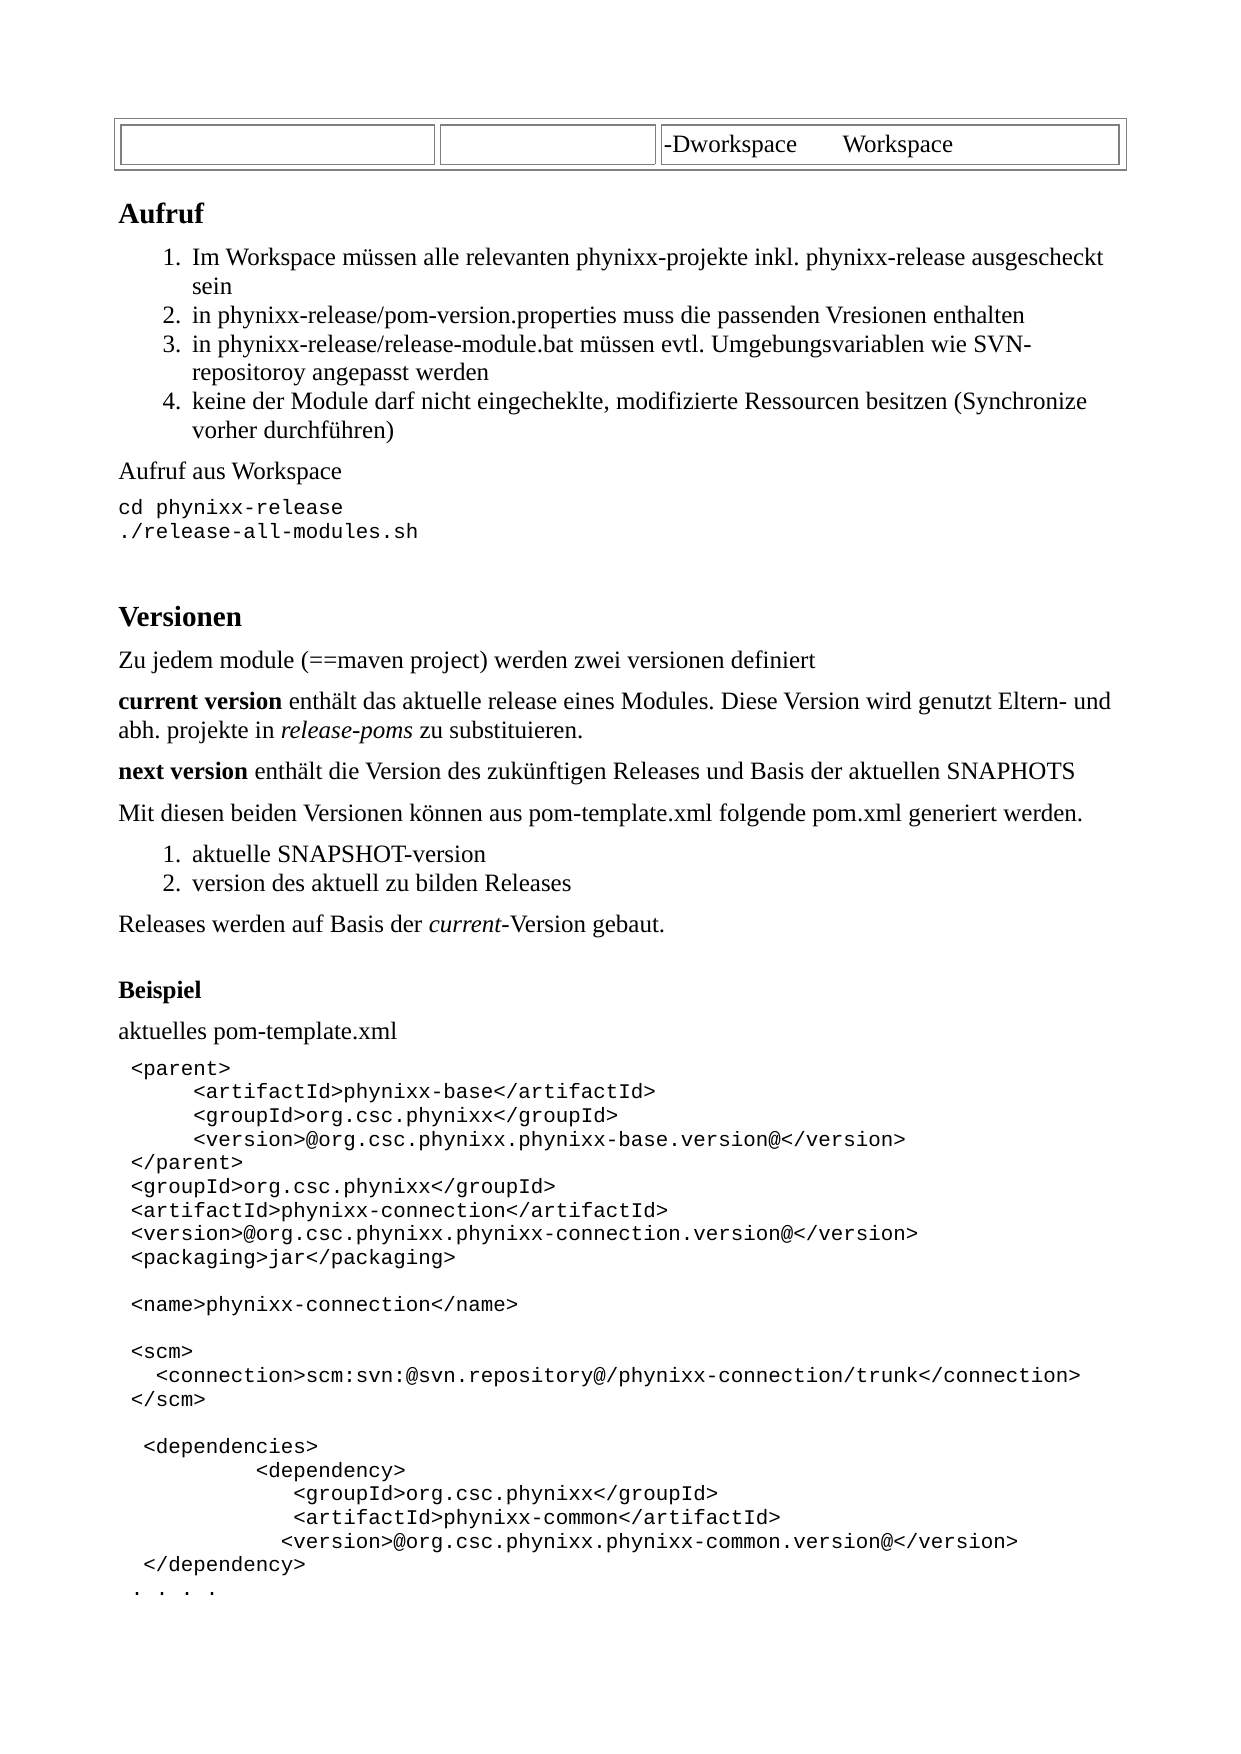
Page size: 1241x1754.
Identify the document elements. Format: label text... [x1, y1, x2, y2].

list in phynixx-release/pom-version.properties muss die passenden Vresionen enthalten [162, 300, 1122, 329]
subtitle Beispiel [118, 975, 1122, 1004]
text Releases werden auf Basis der current-Version gebaut. [118, 909, 1122, 938]
text <version>@org.csc.phynixx.phynixx-base.version@</version> [118, 1129, 1122, 1152]
text Zu jedem module (==maven project) werden zwei versionen definiert [118, 645, 1122, 674]
text <groupId>org.csc.phynixx</groupId> [118, 1483, 1122, 1507]
text cd phynixx-release [118, 497, 1122, 521]
table_cell Workspace [840, 126, 1118, 161]
text <version>@org.csc.phynixx.phynixx-common.version@</version> [118, 1531, 1122, 1554]
text . . . . [118, 1578, 1122, 1602]
text <dependencies> [118, 1436, 1122, 1460]
text ./release-all-modules.sh [118, 521, 1122, 545]
text <scm> [118, 1341, 1122, 1365]
list version des aktuell zu bilden Releases [162, 868, 1122, 896]
table_cell -Dworkspace [662, 126, 839, 161]
text <parent> [118, 1058, 1122, 1081]
list keine der Module darf nicht eingecheklte, modifizierte Ressourcen besitzen (Synchronize vorher durchführen) [162, 386, 1122, 444]
text <artifactId>phynixx-connection</artifactId> [118, 1199, 1122, 1223]
text current version enthält das aktuelle release eines Modules. Diese Version wird genutzt Eltern- und abh. projekte in release-poms zu substituieren. [118, 686, 1122, 744]
text next version enthält die Version des zukünftigen Releases und Basis der aktuellen SNAPHOTS [118, 756, 1122, 785]
text Aufruf aus Workspace [118, 456, 1122, 485]
list in phynixx-release/release-module.bat müssen evtl. Umgebungsvariablen wie SVN-repositoroy angepasst werden [162, 329, 1122, 386]
text </scm> [118, 1389, 1122, 1412]
text <artifactId>phynixx-common</artifactId> [118, 1507, 1122, 1531]
text <artifactId>phynixx-base</artifactId> [118, 1081, 1122, 1105]
list Im Workspace müssen alle relevanten phynixx-projekte inkl. phynixx-release ausgescheckt sein [162, 242, 1122, 300]
list aktuelle SNAPSHOT-version [162, 839, 1122, 868]
text <groupId>org.csc.phynixx</groupId> [118, 1176, 1122, 1199]
subtitle Aufruf [118, 196, 1122, 230]
text <packaging>jar</packaging> [118, 1247, 1122, 1271]
text </parent> [118, 1152, 1122, 1176]
text </dependency> [118, 1554, 1122, 1578]
text <groupId>org.csc.phynixx</groupId> [118, 1105, 1122, 1129]
text <version>@org.csc.phynixx.phynixx-connection.version@</version> [118, 1223, 1122, 1247]
text Mit diesen beiden Versionen können aus pom-template.xml folgende pom.xml generiert werden. [118, 798, 1122, 826]
text <dependency> [118, 1460, 1122, 1483]
text aktuelles pom-template.xml [118, 1016, 1122, 1045]
text <connection>scm:svn:@svn.repository@/phynixx-connection/trunk</connection> [118, 1365, 1122, 1389]
table_cell [437, 119, 658, 164]
subtitle Versionen [118, 599, 1122, 633]
text <name>phynixx-connection</name> [118, 1294, 1122, 1318]
table_cell [118, 119, 437, 164]
table_cell [658, 119, 1122, 164]
